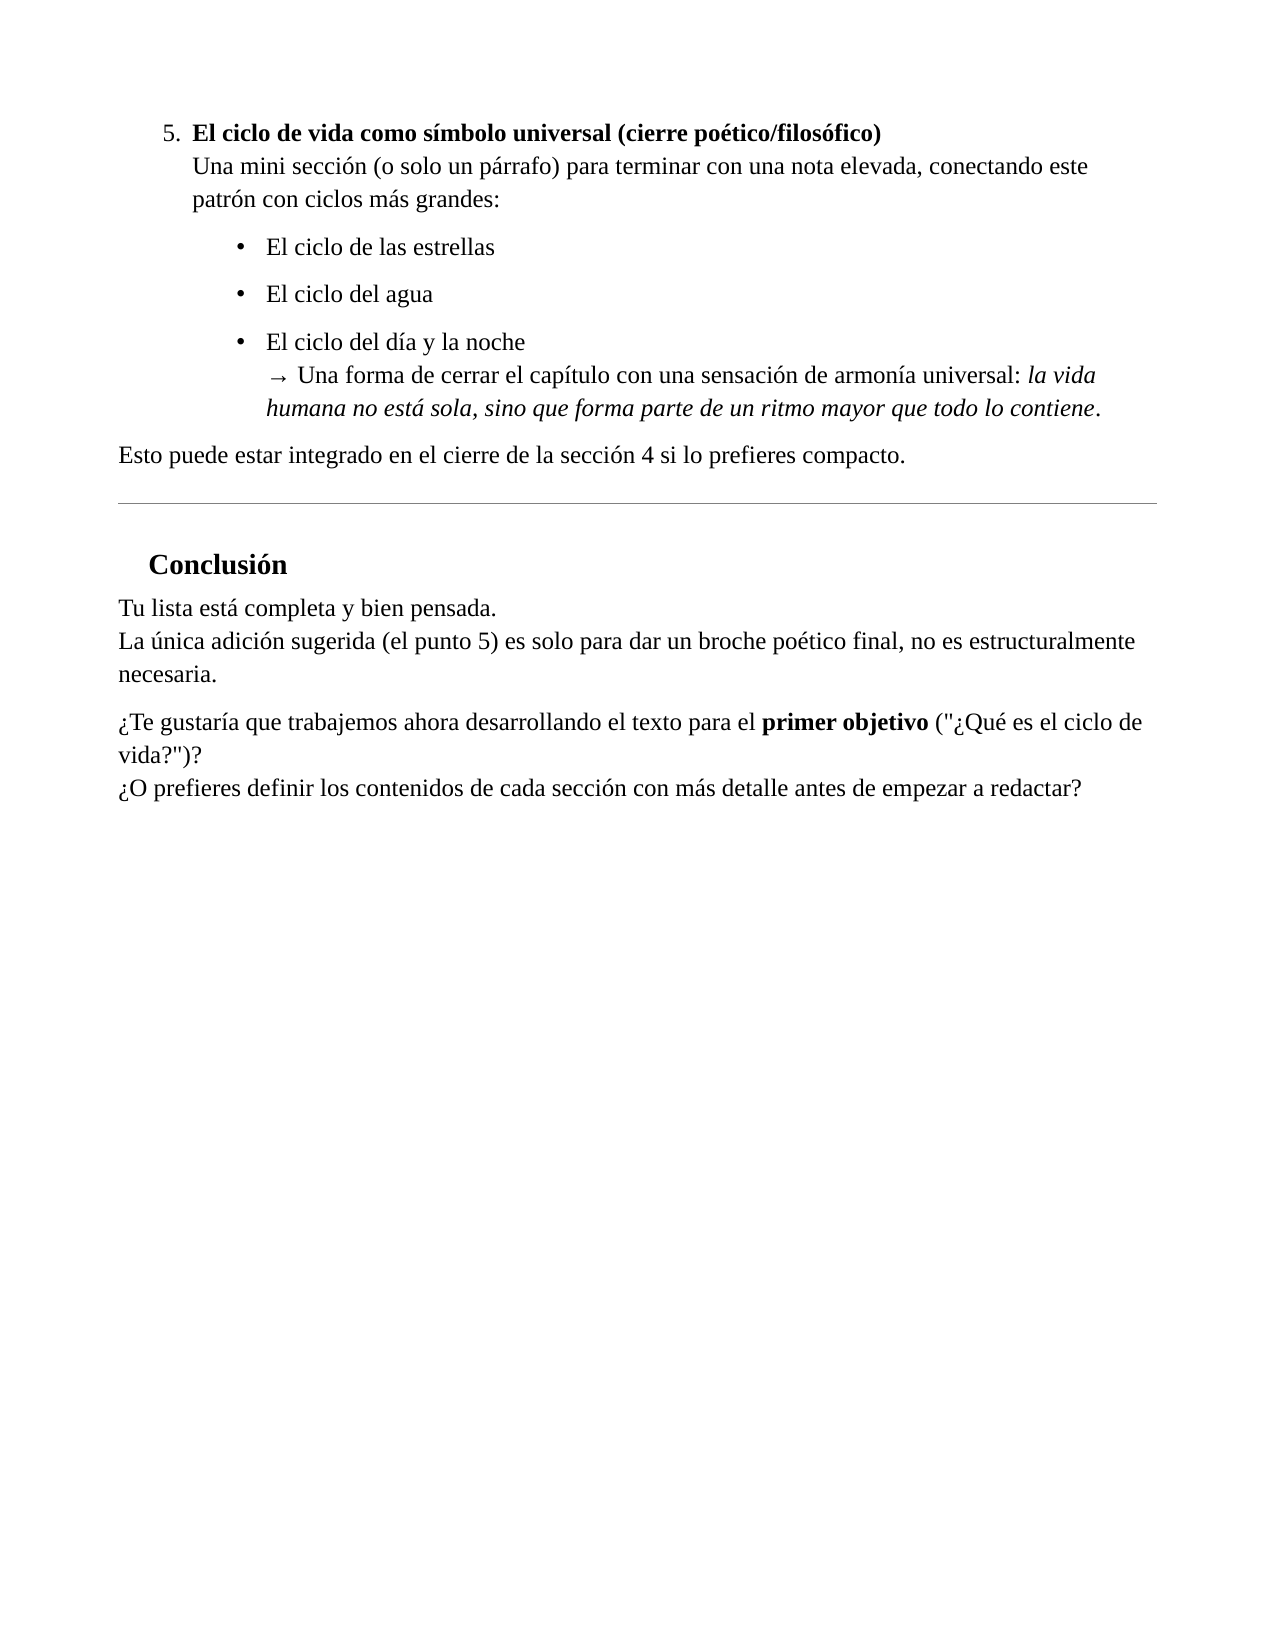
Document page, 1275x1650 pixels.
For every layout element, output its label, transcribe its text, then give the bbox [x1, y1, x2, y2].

list El ciclo del día y la noche → Una forma de cerrar el capítulo con una sensación de armonía universal: la vida humana no está sola, sino que forma parte de un ritmo mayor que todo lo contiene. [236, 327, 1157, 422]
list El ciclo de las estrellas [236, 232, 1157, 261]
text ¿Te gustaría que trabajemos ahora desarrollando el texto para el primer objetivo ("¿Qué es el ciclo de vida?")? ¿O prefieres definir los contenidos de cada sección con más detalle antes de empezar a redactar? [118, 707, 1157, 802]
list El ciclo del agua [236, 279, 1157, 308]
subtitle ✅ Conclusión [118, 547, 1157, 581]
list El ciclo de vida como símbolo universal (cierre poético/filosófico) Una mini sección (o solo un párrafo) para terminar con una nota elevada, conectando este patrón con ciclos más grandes: [162, 118, 1157, 213]
text Tu lista está completa y bien pensada. La única adición sugerida (el punto 5) es solo para dar un broche poético final, no es estructuralmente necesaria. [118, 593, 1157, 688]
text Esto puede estar integrado en el cierre de la sección 4 si lo prefieres compacto. [118, 441, 1157, 469]
